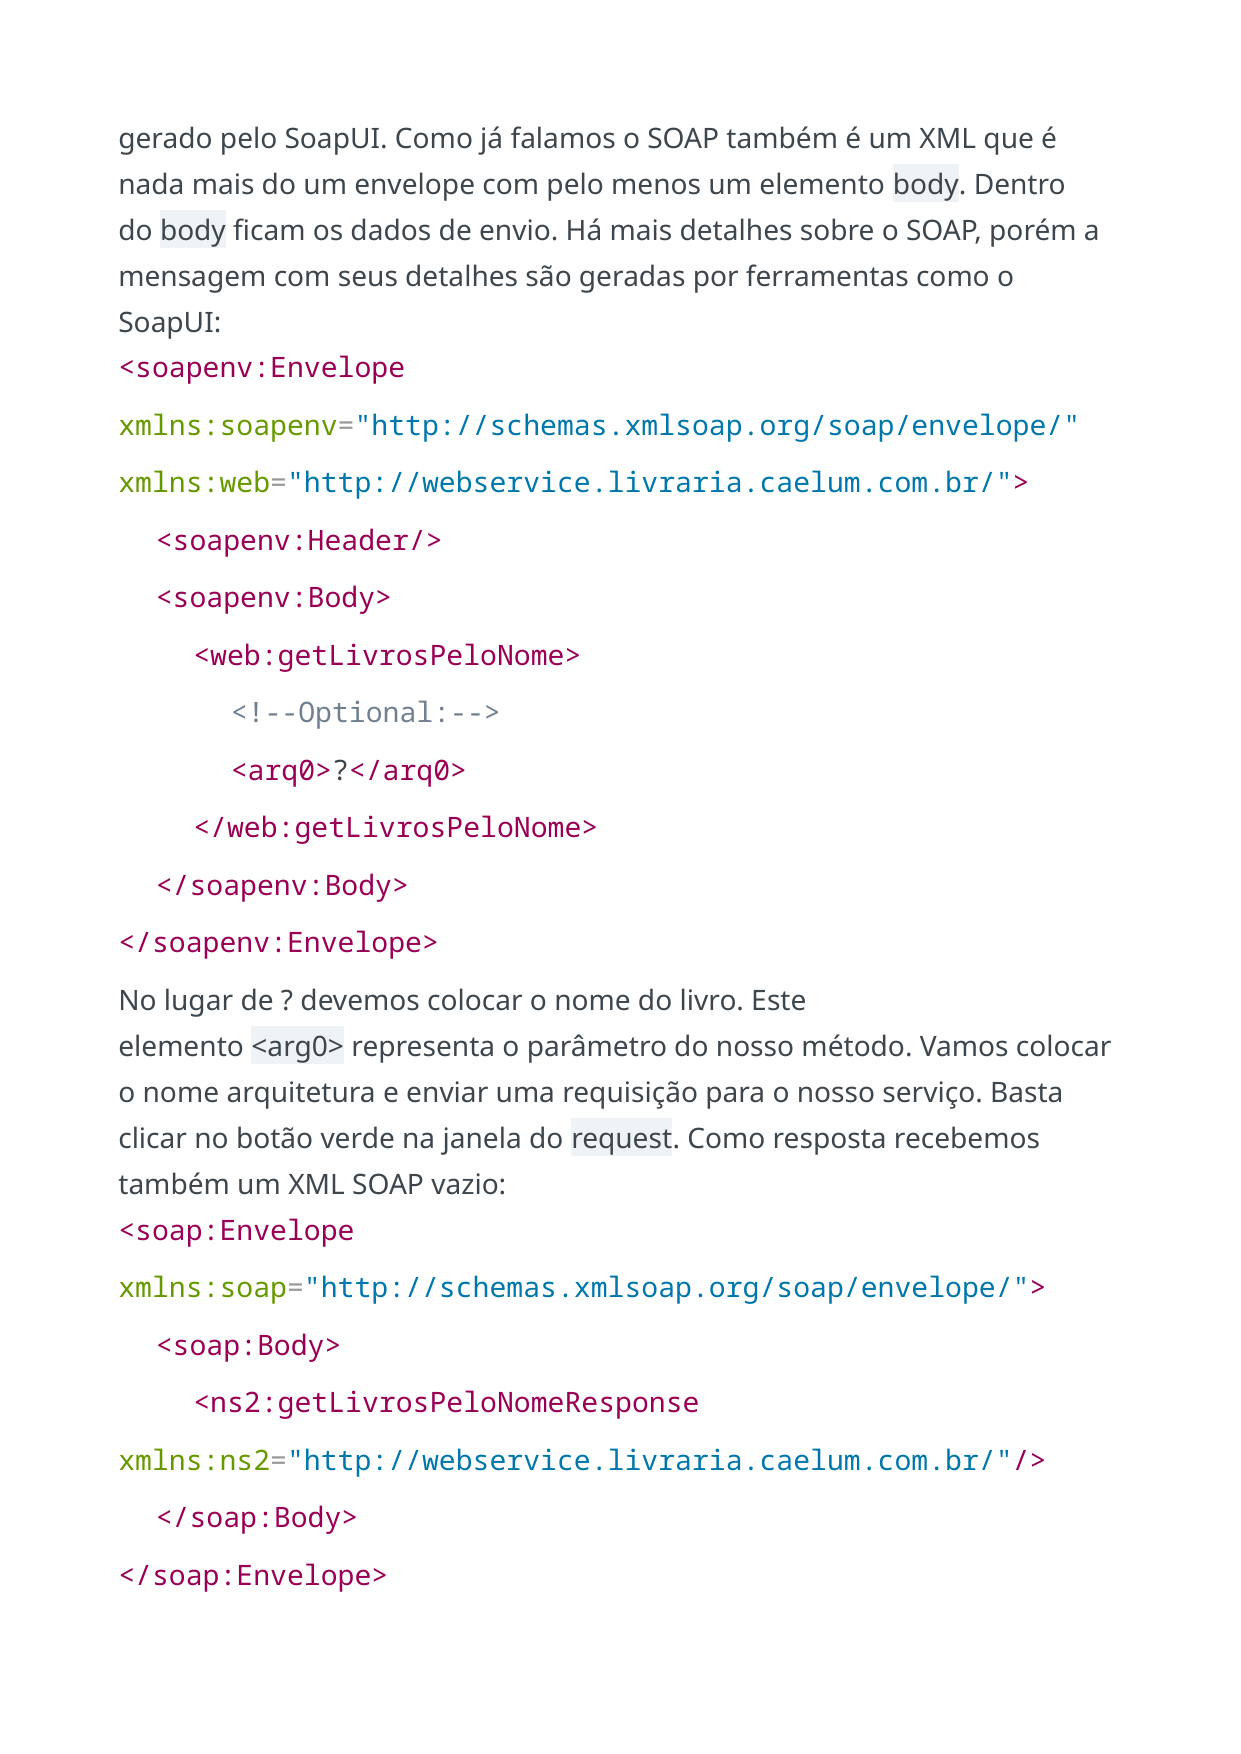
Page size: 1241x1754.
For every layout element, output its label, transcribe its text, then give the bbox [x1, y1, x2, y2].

text </web:getLivrosPeloNome> [118, 808, 1122, 846]
text </soap:Body> [118, 1497, 1122, 1536]
text <web:getLivrosPeloNome> [118, 635, 1122, 674]
text <soap:Body> [118, 1325, 1122, 1363]
text <soapenv:Body> [118, 578, 1122, 616]
text <soapenv:Envelope xmlns:soapenv="http://schemas.xmlsoap.org/soap/envelope/" xmlns:web="http://webservice.livraria.caelum.com.br/"> [118, 348, 1122, 501]
text <arq0>?</arq0> [118, 750, 1122, 789]
text <soapenv:Header/> [118, 520, 1122, 559]
text <soap:Envelope xmlns:soap="http://schemas.xmlsoap.org/soap/envelope/"> [118, 1210, 1122, 1306]
text <!--Optional:--> [118, 693, 1122, 731]
text </soap:Envelope> [118, 1555, 1122, 1593]
text gerado pelo SoapUI. Como já falamos o SOAP também é um XML que é nada mais do um envelope com pelo menos um elemento body. Dentro do body ficam os dados de envio. Há mais detalhes sobre o SOAP, porém a mensagem com seus detalhes são geradas por ferramentas como o SoapUI: [118, 118, 1122, 340]
text <ns2:getLivrosPeloNomeResponse xmlns:ns2="http://webservice.livraria.caelum.com.br/"/> [118, 1382, 1122, 1478]
text No lugar de ? devemos colocar o nome do livro. Este elemento <arg0> representa o parâmetro do nosso método. Vamos colocar o nome arquitetura e enviar uma requisição para o nosso serviço. Basta clicar no botão verde na janela do request. Como resposta recebemos também um XML SOAP vazio: [118, 980, 1122, 1202]
text </soapenv:Body> [118, 865, 1122, 904]
text </soapenv:Envelope> [118, 923, 1122, 961]
